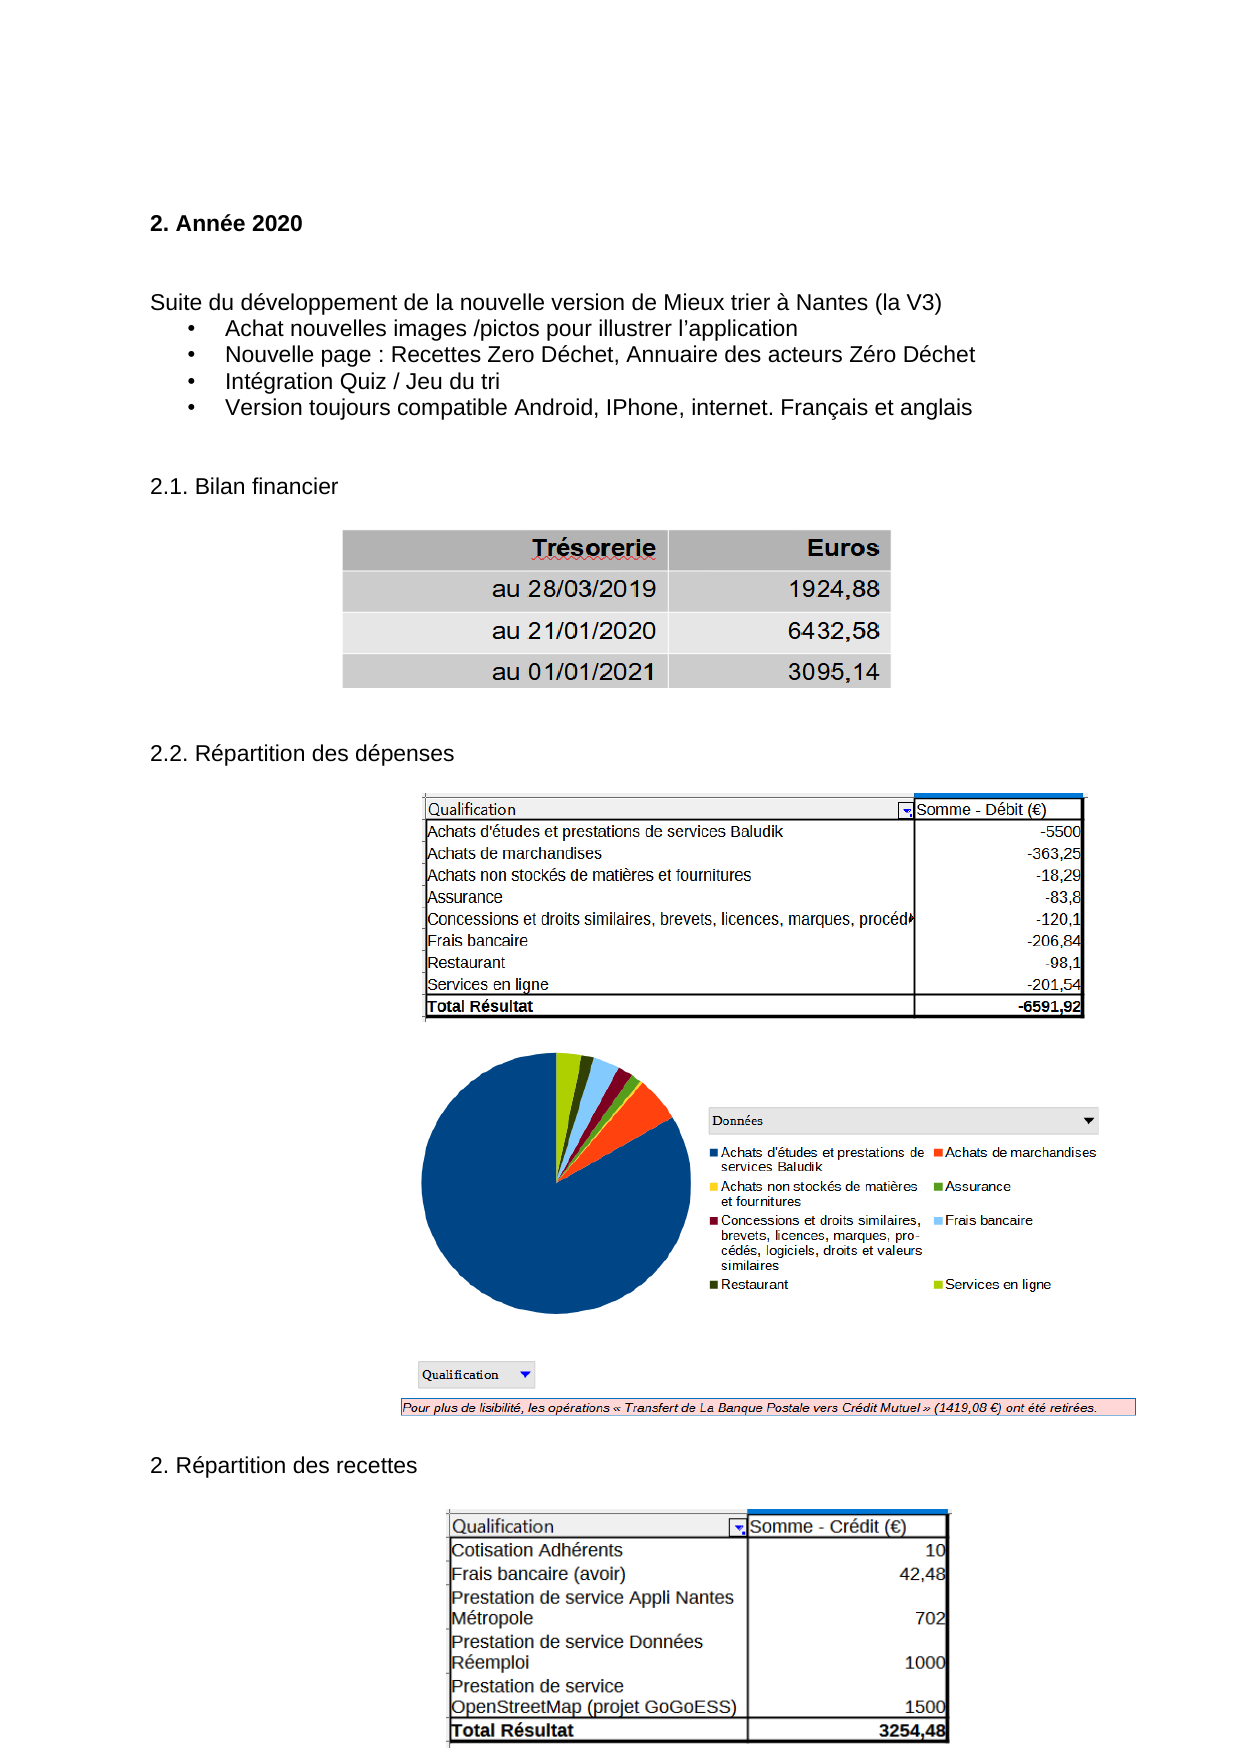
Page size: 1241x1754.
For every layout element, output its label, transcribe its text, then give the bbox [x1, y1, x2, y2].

picture [332, 525, 909, 688]
text Suite du développement de la nouvelle version de Mieux trier à Nantes (la V3) [150, 288, 1090, 315]
text 2.2. Répartition des dépenses [150, 740, 1090, 767]
text 2.1. Bilan financier [150, 473, 1090, 499]
picture [446, 1509, 952, 1748]
list Version toujours compatible Android, IPhone, internet. Français et anglais [187, 394, 1090, 420]
picture [422, 793, 1088, 1022]
text 2. Année 2020 [150, 210, 1090, 237]
list Nouvelle page : Recettes Zero Déchet, Annuaire des acteurs Zéro Déchet [187, 341, 1090, 368]
list Achat nouvelles images /pictos pour illustrer l’application [187, 315, 1090, 341]
text 2. Répartition des recettes [150, 1452, 1090, 1478]
list Intégration Quiz / Jeu du tri [187, 368, 1090, 394]
picture [381, 1040, 1143, 1424]
